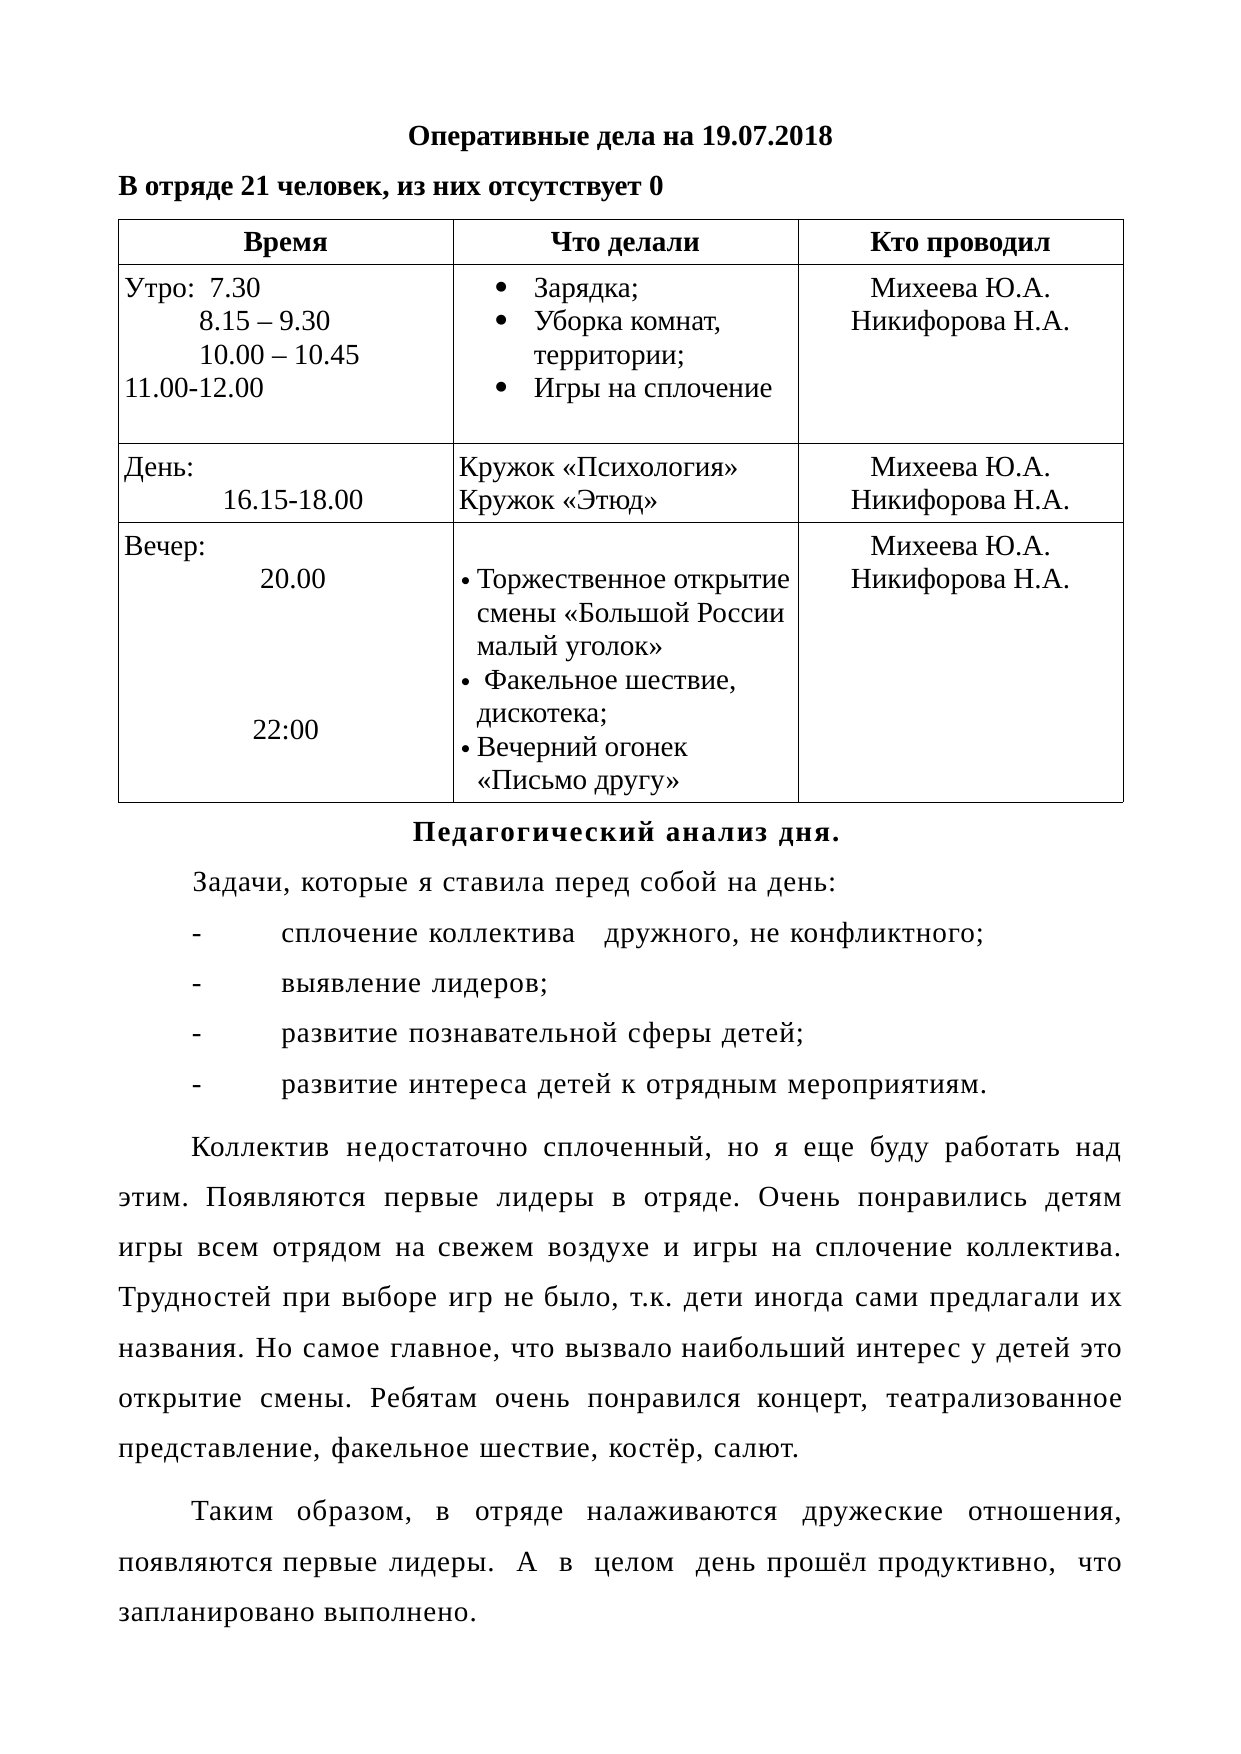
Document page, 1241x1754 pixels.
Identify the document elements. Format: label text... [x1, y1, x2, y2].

table_cell Вечер: 20.00 22:00 [119, 523, 453, 802]
list выявление лидеров; [192, 965, 1122, 999]
text Педагогический анализ дня. [118, 814, 1122, 848]
table_header Кто проводил [799, 220, 1123, 264]
text В отряде 21 человек, из них отсутствует 0 [118, 168, 1122, 202]
table_cell Утро: 7.30 8.15 – 9.30 10.00 – 10.45 11.00-12.00 [119, 265, 453, 443]
text Задачи, которые я ставила перед собой на день: [192, 864, 1122, 898]
table_cell Зарядка; Уборка комнат, территории; Игры на сплочение [454, 265, 798, 443]
table_cell Кружок «Психология» Кружок «Этюд» [454, 444, 798, 522]
table_cell Михеева Ю.А. Никифорова Н.А. [799, 265, 1123, 443]
text Коллектив недостаточно сплоченный, но я еще буду работать над этим. Появляются первые лидеры в отряде. Очень понравились детям игры всем отрядом на свежем воздухе и игры на сплочение коллектива. Трудностей при выборе игр не было, т.к. дети иногда сами предлагали их названия. Но самое главное, что вызвало наибольший интерес у детей это открытие смены. Ребятам очень понравился концерт, театрализованное представление, факельное шествие, костёр, салют. [118, 1129, 1122, 1464]
list развитие познавательной сферы детей; [192, 1016, 1122, 1049]
table_header Время [119, 220, 453, 264]
text Оперативные дела на 19.07.2018 [118, 118, 1122, 152]
table_cell Михеева Ю.А. Никифорова Н.А. [799, 523, 1123, 802]
table_header Что делали [454, 220, 798, 264]
list развитие интереса детей к отрядным мероприятиям. [192, 1066, 1122, 1099]
text Таким образом, в отряде налаживаются дружеские отношения, появляются первые лидеры. А в целом день прошёл продуктивно, что запланировано выполнено. [118, 1493, 1122, 1627]
table_cell Михеева Ю.А. Никифорова Н.А. [799, 444, 1123, 522]
table_cell День: 16.15-18.00 [119, 444, 453, 522]
table_cell Торжественное открытие смены «Большой России малый уголок» Факельное шествие, дискотека; Вечерний огонек «Письмо другу» [454, 523, 798, 802]
list сплочение коллектива дружного, не конфликтного; [192, 915, 1122, 948]
